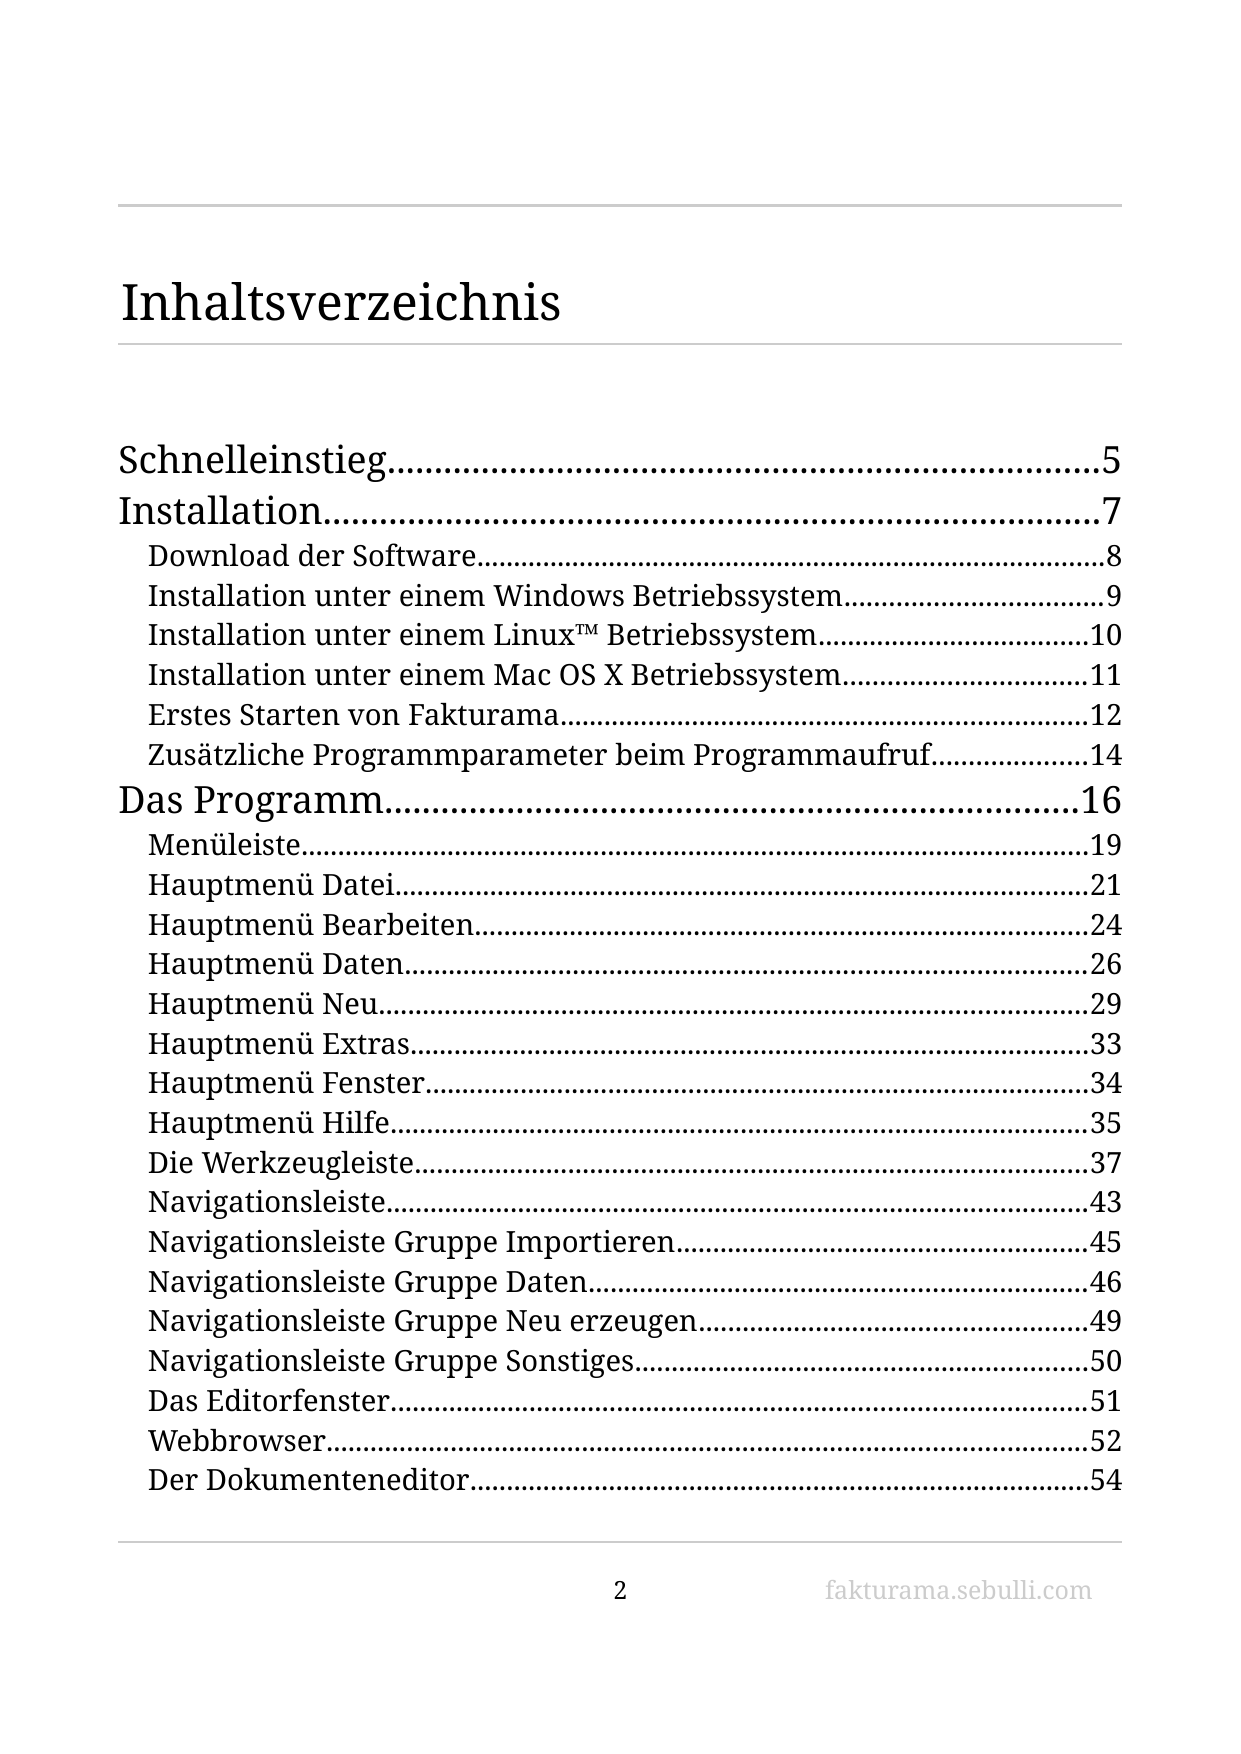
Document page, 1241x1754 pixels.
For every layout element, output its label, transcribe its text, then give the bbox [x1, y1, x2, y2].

text Navigationsleiste 43 [148, 1182, 1122, 1221]
text Navigationsleiste Gruppe Sonstiges 50 [148, 1340, 1122, 1380]
text Hauptmenü Bearbeiten 24 [148, 904, 1122, 943]
text Schnelleinstieg 5 [118, 433, 1122, 484]
text Die Werkzeugleiste 37 [148, 1142, 1122, 1182]
text Installation unter einem Windows Betriebssystem 9 [148, 575, 1122, 615]
text Hauptmenü Daten 26 [148, 943, 1122, 983]
text Hauptmenü Extras 33 [148, 1023, 1122, 1063]
subtitle Inhaltsverzeichnis [118, 264, 1122, 343]
text Installation unter einem Mac OS X Betriebssystem 11 [148, 654, 1122, 694]
text Hauptmenü Fenster 34 [148, 1063, 1122, 1102]
text Download der Software 8 [148, 535, 1122, 575]
text Webbrowser 52 [148, 1420, 1122, 1459]
text Installation unter einem Linux™ Betriebssystem 10 [148, 615, 1122, 654]
text Navigationsleiste Gruppe Importieren 45 [148, 1221, 1122, 1261]
text Hauptmenü Neu 29 [148, 983, 1122, 1023]
text Das Programm 16 [118, 773, 1122, 824]
text Navigationsleiste Gruppe Neu erzeugen 49 [148, 1301, 1122, 1340]
text Navigationsleiste Gruppe Daten 46 [148, 1261, 1122, 1301]
text Menüleiste 19 [148, 824, 1122, 864]
text Der Dokumenteneditor 54 [148, 1459, 1122, 1499]
text Hauptmenü Hilfe 35 [148, 1102, 1122, 1142]
text Erstes Starten von Fakturama 12 [148, 694, 1122, 734]
text Das Editorfenster 51 [148, 1380, 1122, 1420]
text Zusätzliche Programmparameter beim Programmaufruf 14 [148, 734, 1122, 773]
text Installation 7 [118, 484, 1122, 535]
text Hauptmenü Datei 21 [148, 864, 1122, 904]
